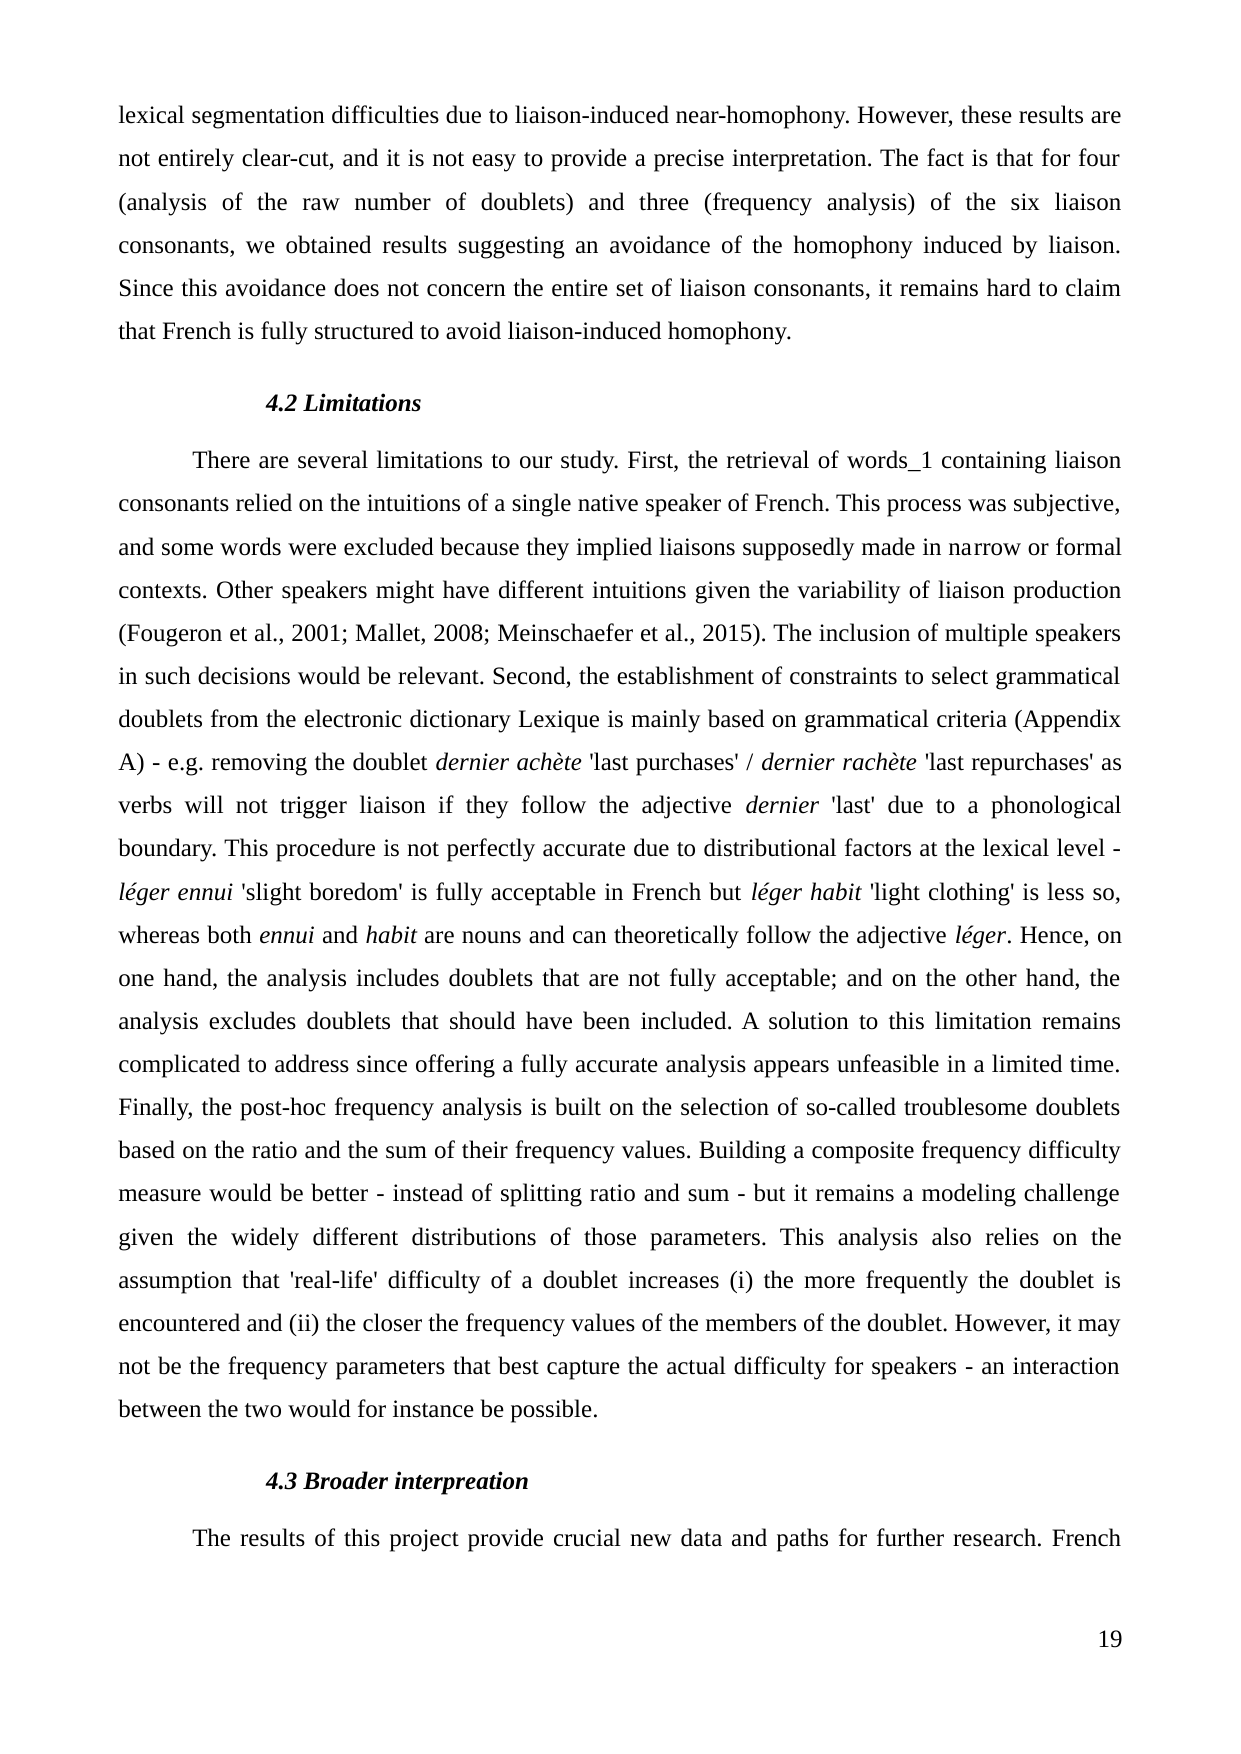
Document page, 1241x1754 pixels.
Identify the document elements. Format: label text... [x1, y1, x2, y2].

text There are several limitations to our study. First, the retrieval of words_1 containing liaison consonants relied on the intuitions of a single native speaker of French. This process was subjective, and some words were excluded because they implied liaisons supposedly made in narrow or formal contexts. Other speakers might have different intuitions given the variability of liaison production (Fougeron et al., 2001; Mallet, 2008; Meinschaefer et al., 2015). The inclusion of multiple speakers in such decisions would be relevant. Second, the establishment of constraints to select grammatical doublets from the electronic dictionary Lexique is mainly based on grammatical criteria (Appendix A) - e.g. removing the doublet dernier achète 'last purchases' / dernier rachète 'last repurchases' as verbs will not trigger liaison if they follow the adjective dernier 'last' due to a phonological boundary. This procedure is not perfectly accurate due to distributional factors at the lexical level - léger ennui 'slight boredom' is fully acceptable in French but léger habit 'light clothing' is less so, whereas both ennui and habit are nouns and can theoretically follow the adjective léger. Hence, on one hand, the analysis includes doublets that are not fully acceptable; and on the other hand, the analysis excludes doublets that should have been included. A solution to this limitation remains complicated to address since offering a fully accurate analysis appears unfeasible in a limited time. Finally, the post-hoc frequency analysis is built on the selection of so-called troublesome doublets based on the ratio and the sum of their frequency values. Building a composite frequency difficulty measure would be better - instead of splitting ratio and sum - but it remains a modeling challenge given the widely different distributions of those parameters. This analysis also relies on the assumption that 'real-life' difficulty of a doublet increases (i) the more frequently the doublet is encountered and (ii) the closer the frequency values of the members of the doublet. However, it may not be the frequency parameters that best capture the actual difficulty for speakers - an interaction between the two would for instance be possible. [118, 445, 1122, 1423]
subtitle 4.2 Limitations [118, 388, 1122, 417]
text lexical segmentation difficulties due to liaison-induced near-homophony. However, these results are not entirely clear-cut, and it is not easy to provide a precise interpretation. The fact is that for four (analysis of the raw number of doublets) and three (frequency analysis) of the six liaison consonants, we obtained results suggesting an avoidance of the homophony induced by liaison. Since this avoidance does not concern the entire set of liaison consonants, it remains hard to claim that French is fully structured to avoid liaison-induced homophony. [118, 100, 1122, 345]
subtitle 4.3 Broader interpreation [118, 1466, 1122, 1495]
text The results of this project provide crucial new data and paths for further research. French [118, 1523, 1122, 1552]
